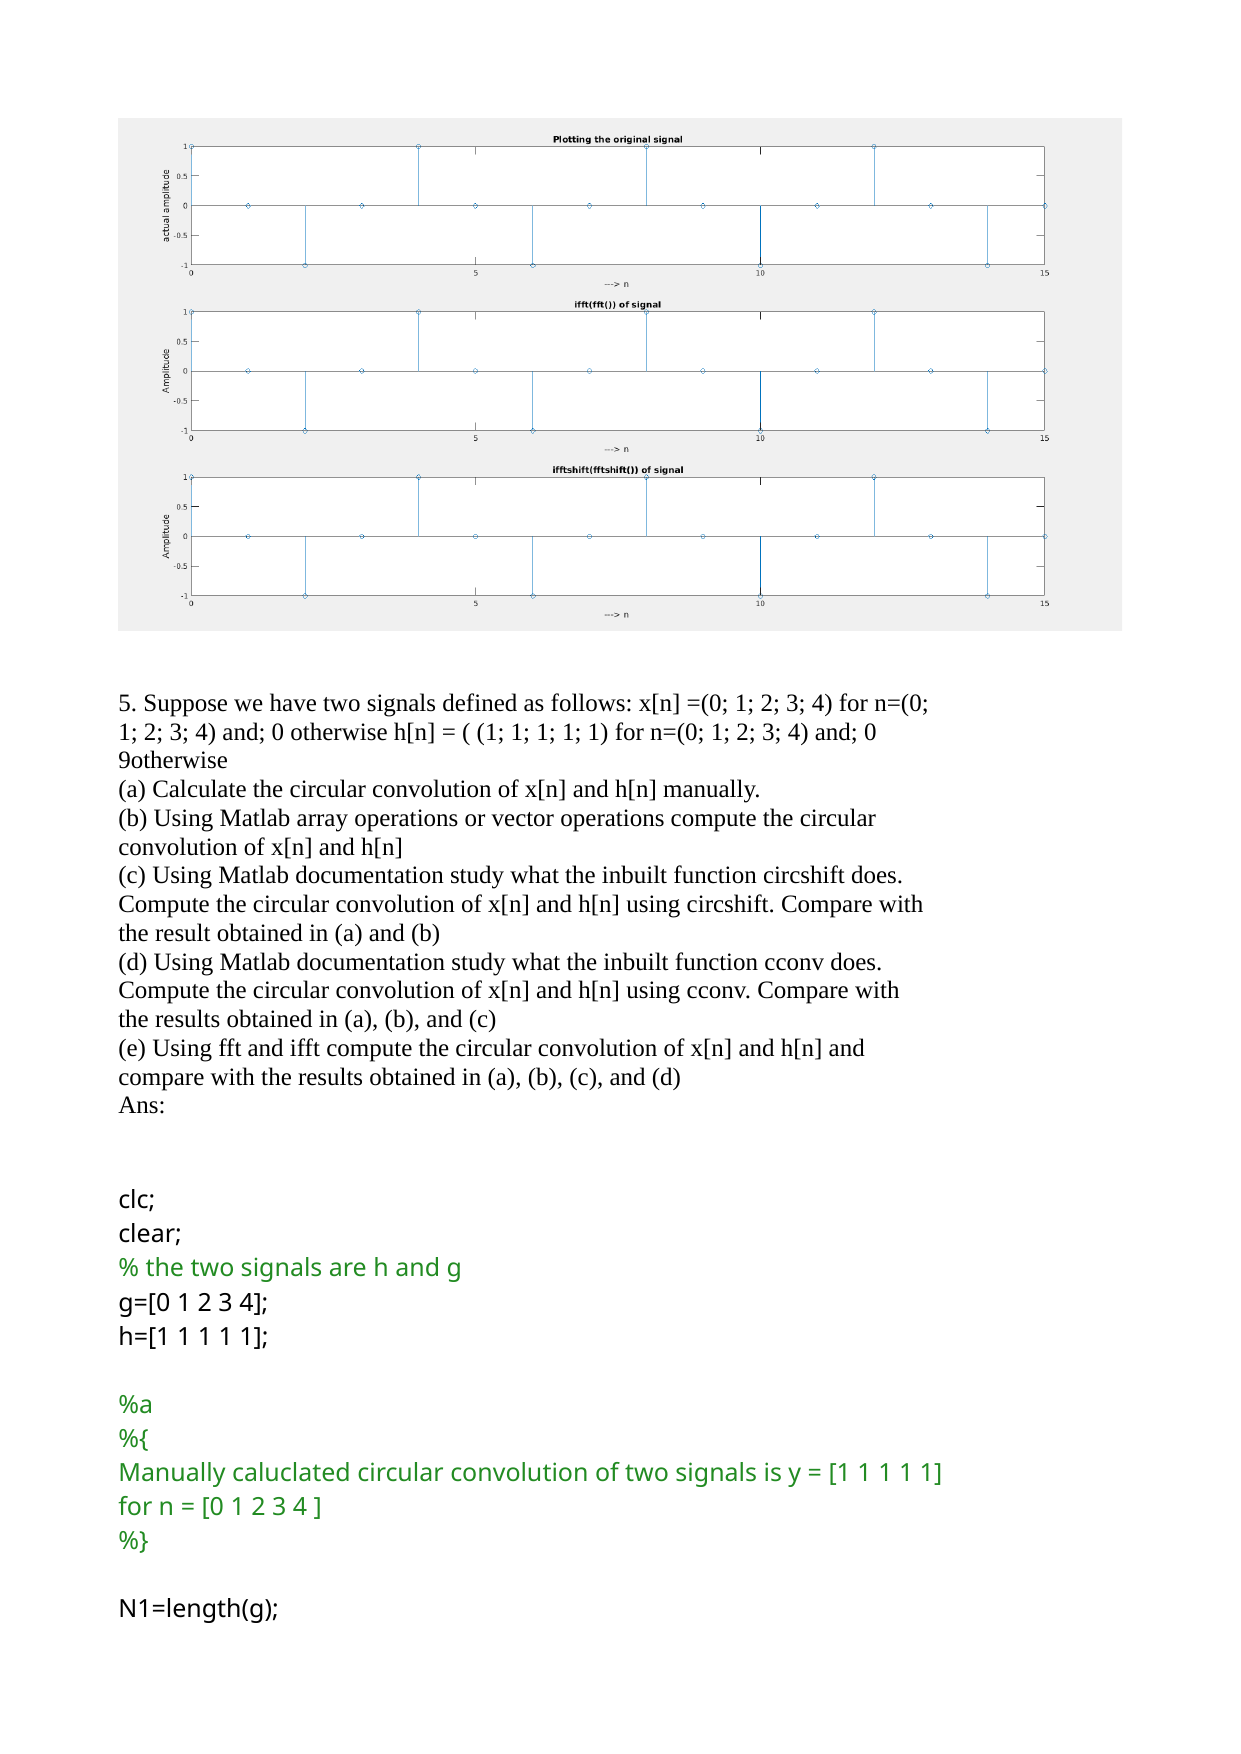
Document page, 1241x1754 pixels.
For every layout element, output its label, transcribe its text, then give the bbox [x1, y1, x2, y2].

text the results obtained in (a), (b), and (c) [118, 1004, 1122, 1033]
text 5. Suppose we have two signals defined as follows: x[n] =(0; 1; 2; 3; 4) for n=(0; [118, 688, 1122, 717]
text %a [118, 1386, 1122, 1420]
text clear; [118, 1216, 1122, 1250]
text convolution of x[n] and h[n] [118, 832, 1122, 860]
text Ans: [118, 1090, 1122, 1119]
text the result obtained in (a) and (b) [118, 918, 1122, 947]
text compare with the results obtained in (a), (b), (c), and (d) [118, 1062, 1122, 1090]
text 9otherwise [118, 745, 1122, 774]
text clc; [118, 1182, 1122, 1216]
text 1; 2; 3; 4) and; 0 otherwise h[n] = ( (1; 1; 1; 1; 1) for n=(0; 1; 2; 3; 4) and; 0 [118, 717, 1122, 745]
text h=[1 1 1 1 1]; [118, 1318, 1122, 1352]
text % the two signals are h and g [118, 1250, 1122, 1284]
text (b) Using Matlab array operations or vector operations compute the circular [118, 803, 1122, 832]
text Compute the circular convolution of x[n] and h[n] using cconv. Compare with [118, 975, 1122, 1004]
text (c) Using Matlab documentation study what the inbuilt function circshift does. [118, 860, 1122, 889]
text (e) Using fft and ifft compute the circular convolution of x[n] and h[n] and [118, 1033, 1122, 1062]
text (d) Using Matlab documentation study what the inbuilt function cconv does. [118, 947, 1122, 975]
text Compute the circular convolution of x[n] and h[n] using circshift. Compare with [118, 889, 1122, 918]
text %{ [118, 1420, 1122, 1454]
text g=[0 1 2 3 4]; [118, 1284, 1122, 1318]
text N1=length(g); [118, 1591, 1122, 1625]
text (a) Calculate the circular convolution of x[n] and h[n] manually. [118, 774, 1122, 803]
text Manually caluclated circular convolution of two signals is y = [1 1 1 1 1] [118, 1454, 1122, 1488]
text %} [118, 1523, 1122, 1557]
picture [118, 118, 1123, 631]
text for n = [0 1 2 3 4 ] [118, 1488, 1122, 1523]
